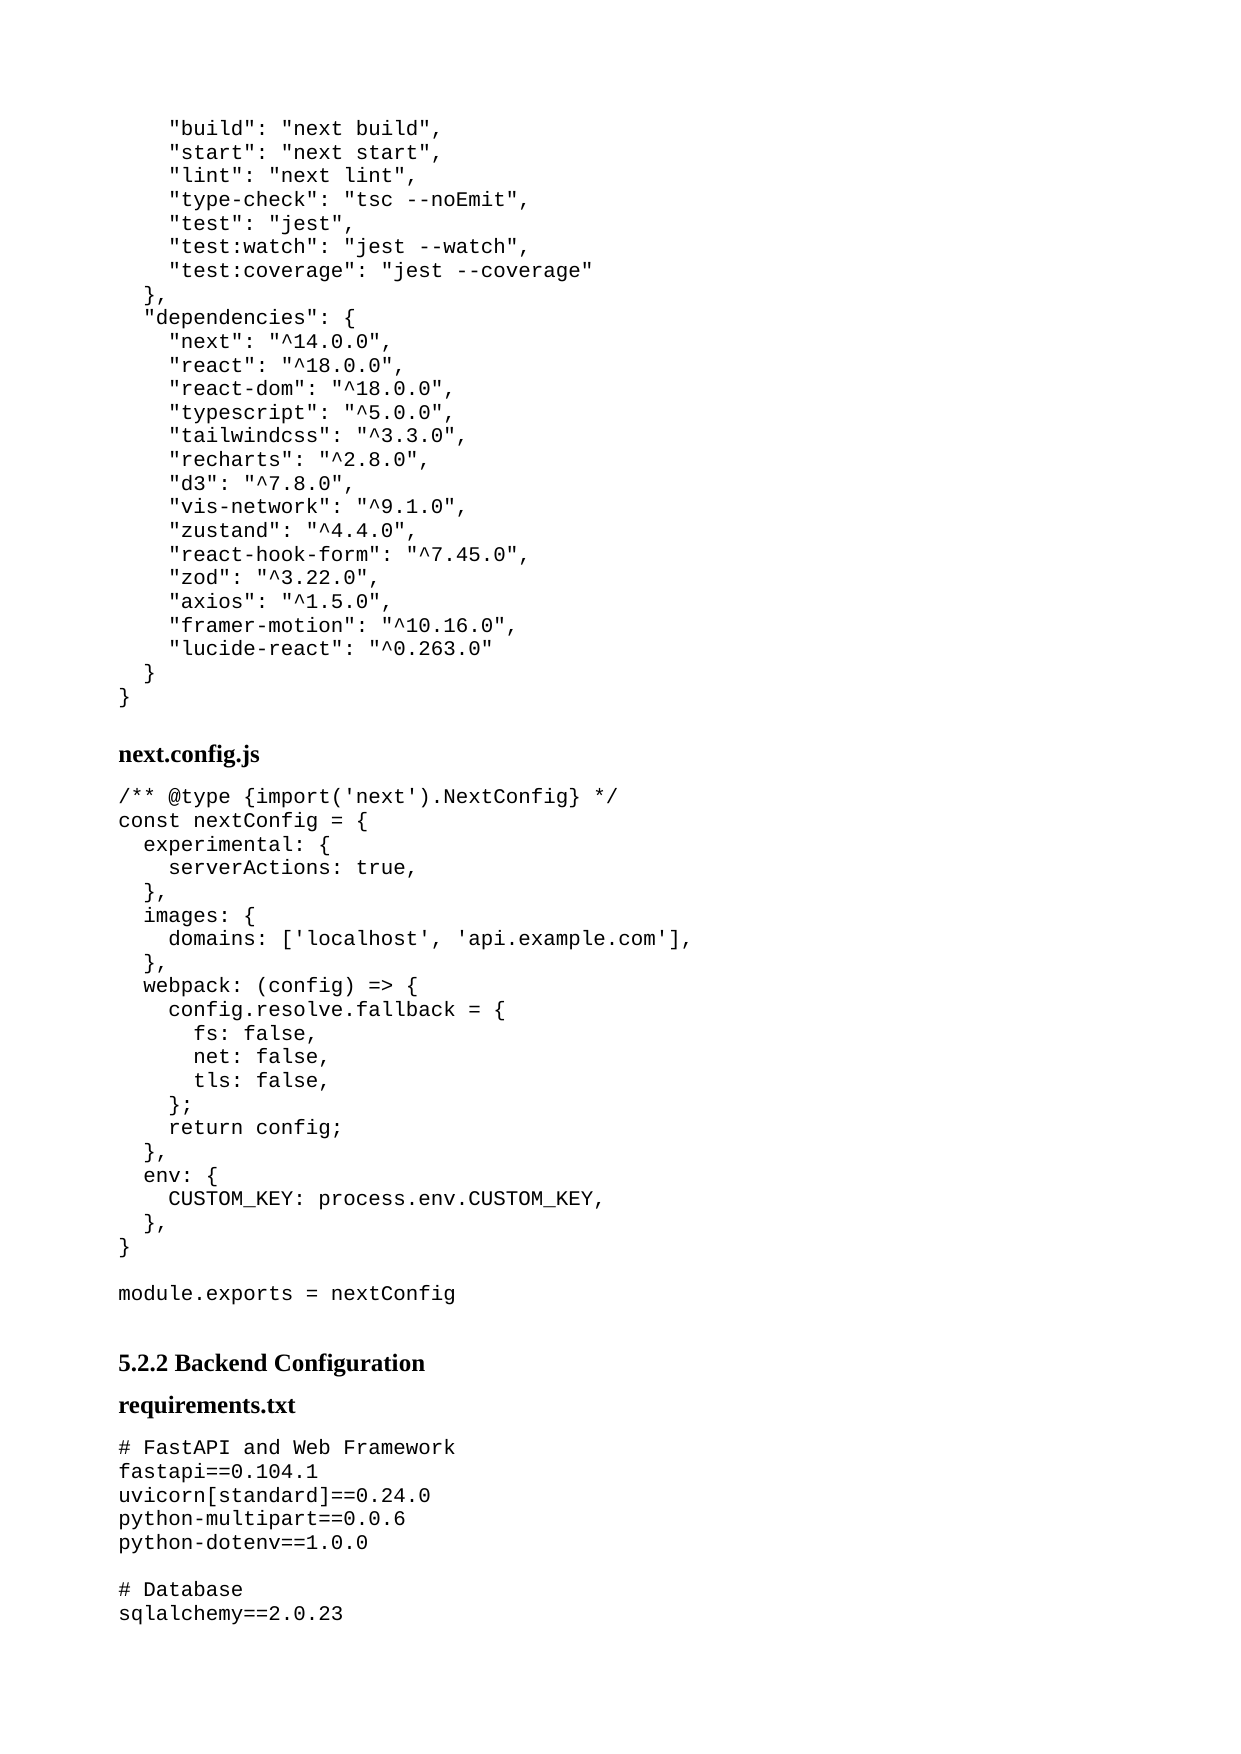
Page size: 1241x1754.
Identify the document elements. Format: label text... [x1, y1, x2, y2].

text uvicorn[standard]==0.24.0 [118, 1485, 1122, 1508]
text "lint": "next lint", [118, 165, 1122, 189]
text python-multipart==0.0.6 [118, 1508, 1122, 1532]
text "zustand": "^4.4.0", [118, 520, 1122, 544]
text "react-hook-form": "^7.45.0", [118, 544, 1122, 567]
text "recharts": "^2.8.0", [118, 449, 1122, 473]
text "test:coverage": "jest --coverage" [118, 260, 1122, 284]
subtitle 5.2.2 Backend Configuration [118, 1348, 1122, 1377]
text } [118, 1236, 1122, 1259]
text "start": "next start", [118, 142, 1122, 165]
text experimental: { [118, 834, 1122, 857]
text "d3": "^7.8.0", [118, 473, 1122, 496]
text /** @type {import('next').NextConfig} */ [118, 786, 1122, 810]
text webpack: (config) => { [118, 976, 1122, 999]
text "react": "^18.0.0", [118, 354, 1122, 378]
text "tailwindcss": "^3.3.0", [118, 426, 1122, 449]
text next.config.js [118, 739, 1122, 767]
text "axios": "^1.5.0", [118, 591, 1122, 615]
text "next": "^14.0.0", [118, 331, 1122, 354]
text "react-dom": "^18.0.0", [118, 378, 1122, 402]
text serverActions: true, [118, 857, 1122, 881]
text }, [118, 284, 1122, 307]
text python-dotenv==1.0.0 [118, 1532, 1122, 1556]
text config.resolve.fallback = { [118, 999, 1122, 1023]
text CUSTOM_KEY: process.env.CUSTOM_KEY, [118, 1188, 1122, 1212]
text "test:watch": "jest --watch", [118, 236, 1122, 260]
text "framer-motion": "^10.16.0", [118, 615, 1122, 638]
text } [118, 662, 1122, 686]
text sqlalchemy==2.0.23 [118, 1603, 1122, 1627]
text return config; [118, 1117, 1122, 1141]
text # Database [118, 1579, 1122, 1603]
text tls: false, [118, 1070, 1122, 1094]
text "type-check": "tsc --noEmit", [118, 189, 1122, 213]
text module.exports = nextConfig [118, 1283, 1122, 1307]
text fastapi==0.104.1 [118, 1461, 1122, 1485]
text }, [118, 881, 1122, 904]
text "test": "jest", [118, 213, 1122, 236]
text const nextConfig = { [118, 810, 1122, 834]
text "vis-network": "^9.1.0", [118, 496, 1122, 520]
text "build": "next build", [118, 118, 1122, 142]
text }, [118, 1141, 1122, 1165]
text fs: false, [118, 1023, 1122, 1046]
text }, [118, 1212, 1122, 1236]
text requirements.txt [118, 1390, 1122, 1418]
text }; [118, 1094, 1122, 1117]
text images: { [118, 904, 1122, 928]
text "lucide-react": "^0.263.0" [118, 638, 1122, 662]
text domains: ['localhost', 'api.example.com'], [118, 928, 1122, 952]
text } [118, 686, 1122, 709]
text "dependencies": { [118, 307, 1122, 331]
text "zod": "^3.22.0", [118, 567, 1122, 591]
text "typescript": "^5.0.0", [118, 402, 1122, 426]
text }, [118, 952, 1122, 976]
text # FastAPI and Web Framework [118, 1437, 1122, 1461]
text env: { [118, 1165, 1122, 1188]
text net: false, [118, 1046, 1122, 1070]
